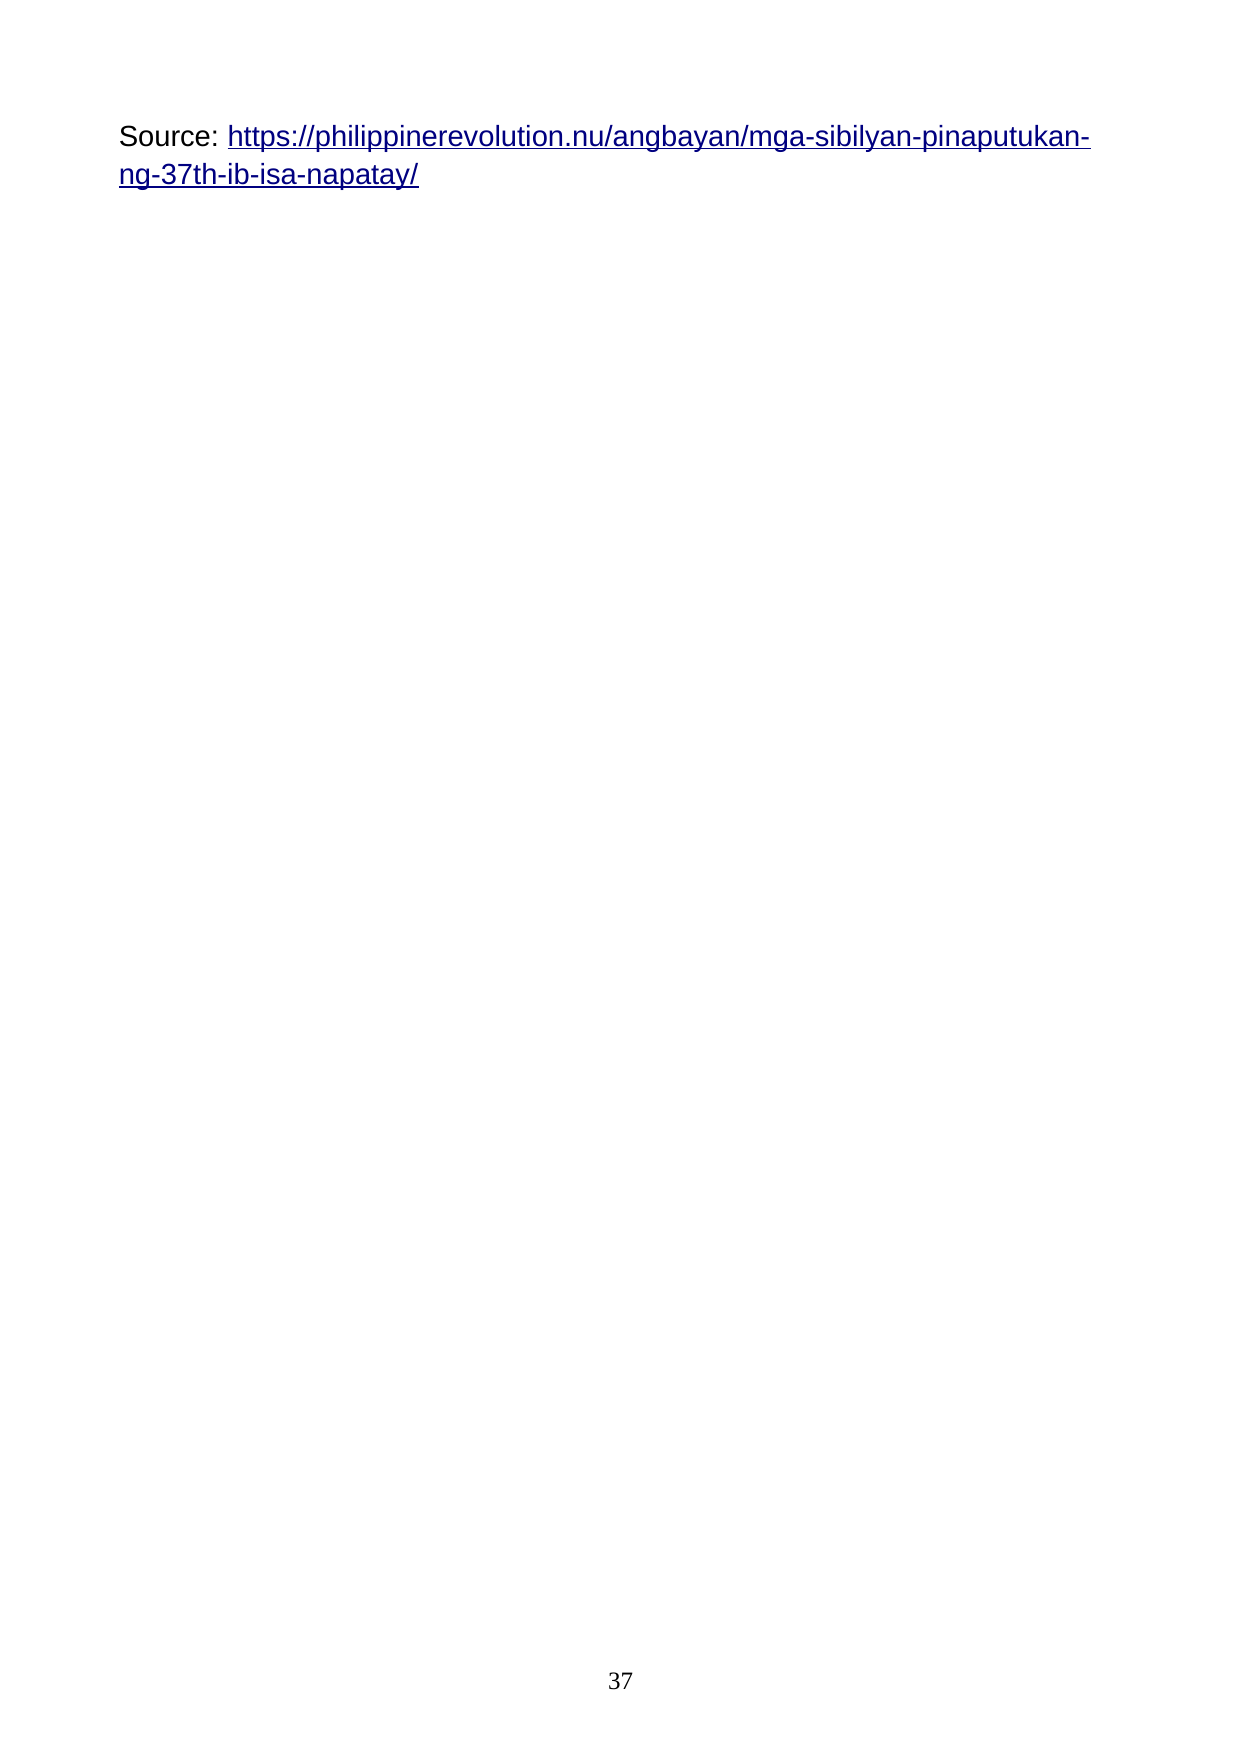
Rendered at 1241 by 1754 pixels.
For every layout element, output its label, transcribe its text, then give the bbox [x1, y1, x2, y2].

text Source: https://philippinerevolution.nu/angbayan/mga-sibilyan-pinaputukan-ng-37th-ib-isa-napatay/ [118, 118, 1122, 191]
